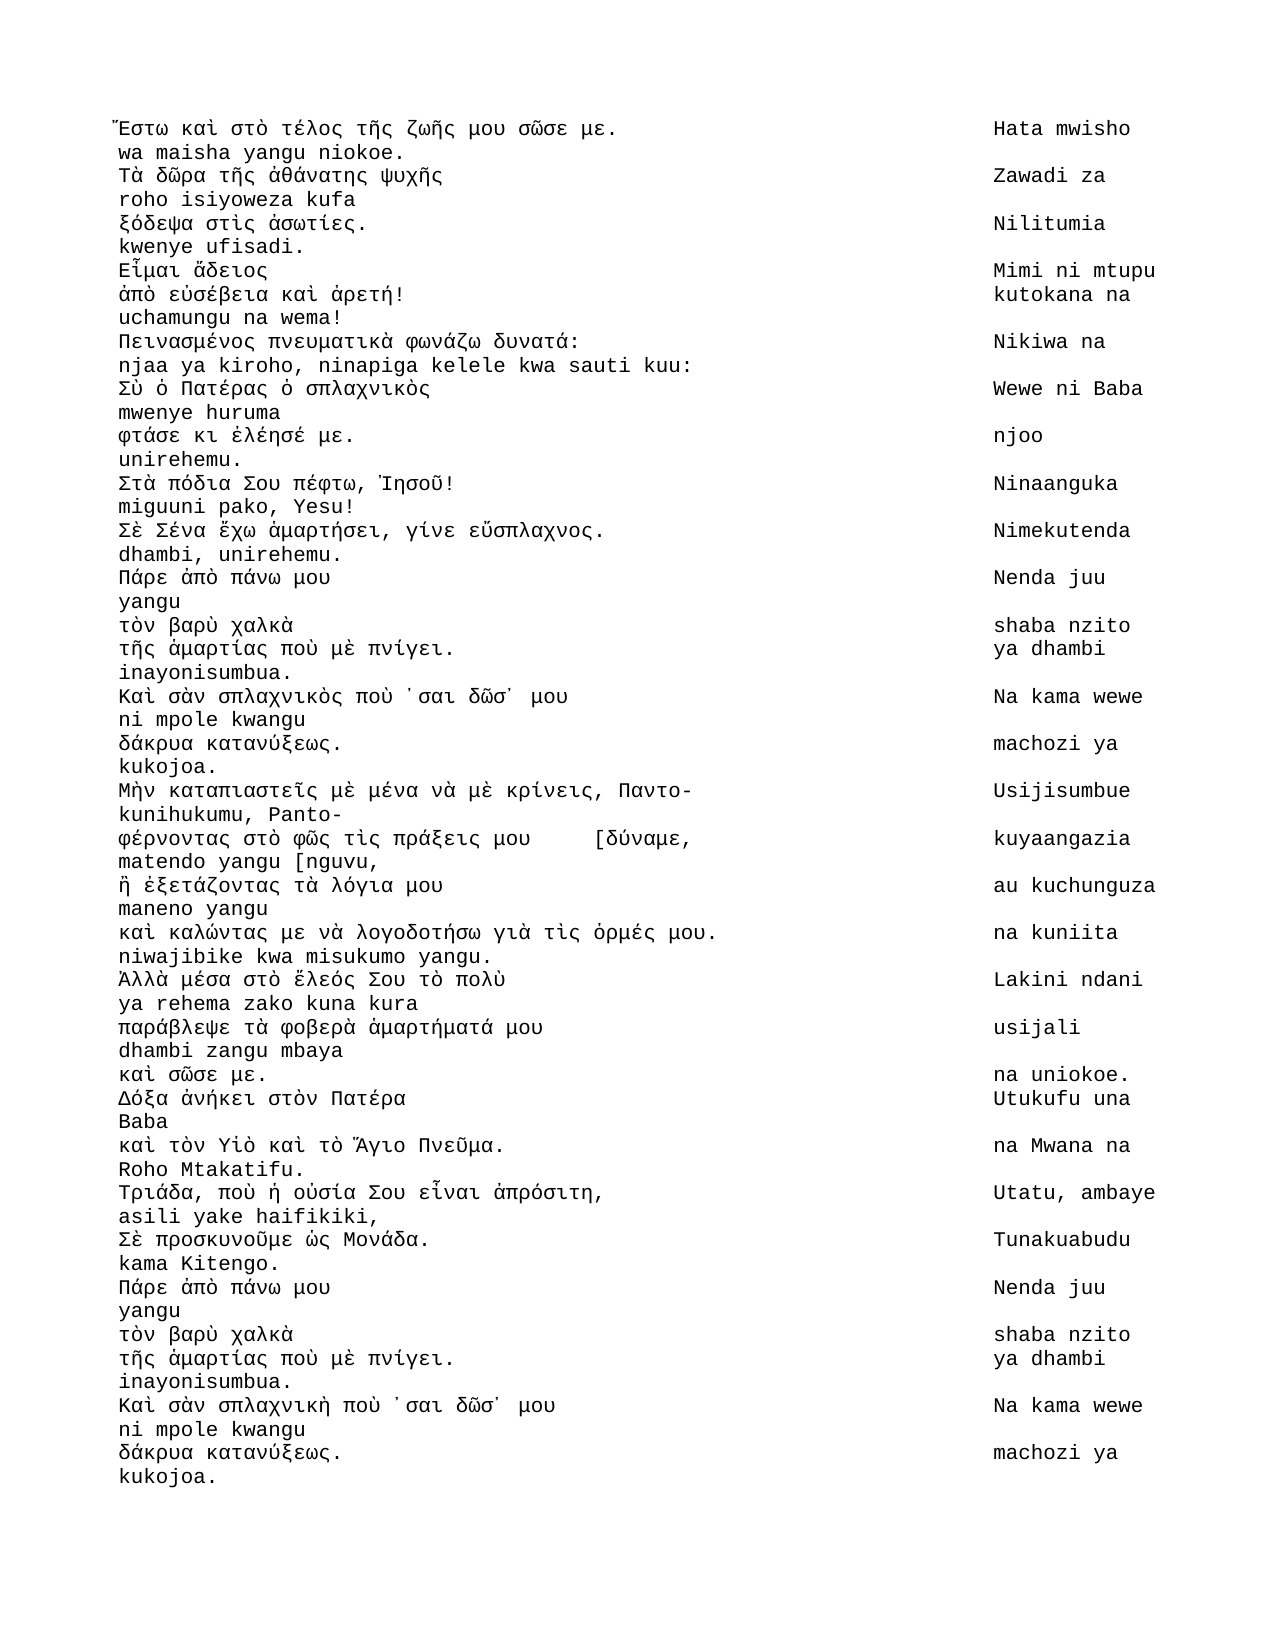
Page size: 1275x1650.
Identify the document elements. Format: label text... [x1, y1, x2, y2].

text δάκρυα κατανύξεως. machozi ya kukojoa. [118, 1442, 1157, 1489]
text δάκρυα κατανύξεως. machozi ya kukojoa. [118, 733, 1157, 780]
text καὶ καλώντας με νὰ λογοδοτήσω γιὰ τὶς ὁρμές μου. na kuniita niwajibike kwa misukumo yangu. [118, 922, 1157, 969]
text Πεινασμένος πνευματικὰ φωνάζω δυνατά: Nikiwa na njaa ya kiroho, ninapiga kelele kwa sauti kuu: [118, 331, 1157, 378]
text Πάρε ἀπὸ πάνω μου Nenda juu yangu [118, 567, 1157, 615]
text Δόξα ἀνήκει στὸν Πατέρα Utukufu una Baba [118, 1088, 1157, 1135]
text τὸν βαρὺ χαλκὰ shaba nzito [118, 1324, 1157, 1348]
text φτάσε κι ἐλέησέ με. njoo unirehemu. [118, 426, 1157, 473]
text ἢ ἐξετάζοντας τὰ λόγια μου au kuchunguza maneno yangu [118, 875, 1157, 922]
text τὸν βαρὺ χαλκὰ shaba nzito [118, 615, 1157, 638]
text Ἔστω καὶ στὸ τέλος τῆς ζωῆς μου σῶσε με. Hata mwisho wa maisha yangu niokoe. [118, 118, 1157, 165]
text Σὲ Σένα ἔχω ἁμαρτήσει, γίνε εὔσπλαχνος. Nimekutenda dhambi, unirehemu. [118, 520, 1157, 567]
text Στὰ πόδια Σου πέφτω, Ἰησοῦ! Ninaanguka miguuni pako, Yesu! [118, 473, 1157, 520]
text Τριάδα, ποὺ ἡ οὐσία Σου εἶναι ἀπρόσιτη, Utatu, ambaye asili yake haifikiki, [118, 1182, 1157, 1229]
text Πάρε ἀπὸ πάνω μου Nenda juu yangu [118, 1277, 1157, 1324]
text ξόδεψα στὶς ἀσωτίες. Nilitumia kwenye ufisadi. [118, 213, 1157, 260]
text Καὶ σὰν σπλαχνικὴ ποὺ ᾿σαι δῶσ᾿ μου Na kama wewe ni mpole kwangu [118, 1395, 1157, 1442]
text καὶ τὸν Υἱὸ καὶ τὸ Ἅγιο Πνεῦμα. na Mwana na Roho Mtakatifu. [118, 1135, 1157, 1182]
text ἀπὸ εὐσέβεια καὶ ἀρετή! kutokana na uchamungu na wema! [118, 284, 1157, 331]
text Εἶμαι ἄδειος Mimi ni mtupu [118, 260, 1157, 284]
text φέρνοντας στὸ φῶς τὶς πράξεις μου [δύναμε, kuyaangazia matendo yangu [nguvu, [118, 827, 1157, 875]
text τῆς ἁμαρτίας ποὺ μὲ πνίγει. ya dhambi inayonisumbua. [118, 638, 1157, 686]
text Σὲ προσκυνοῦμε ὡς Μονάδα. Tunakuabudu kama Kitengo. [118, 1229, 1157, 1277]
text Σὺ ὁ Πατέρας ὁ σπλαχνικὸς Wewe ni Baba mwenye huruma [118, 378, 1157, 426]
text Μὴν καταπιαστεῖς μὲ μένα νὰ μὲ κρίνεις, Παντο- Usijisumbue kunihukumu, Panto- [118, 780, 1157, 827]
text Καὶ σὰν σπλαχνικὸς ποὺ ᾿σαι δῶσ᾿ μου Na kama wewe ni mpole kwangu [118, 686, 1157, 733]
text καὶ σῶσε με. na uniokoe. [118, 1064, 1157, 1088]
text παράβλεψε τὰ φοβερὰ ἁμαρτήματά μου usijali dhambi zangu mbaya [118, 1017, 1157, 1064]
text Τὰ δῶρα τῆς ἀθάνατης ψυχῆς Zawadi za roho isiyoweza kufa [118, 165, 1157, 213]
text Ἀλλὰ μέσα στὸ ἔλεός Σου τὸ πολὺ Lakini ndani ya rehema zako kuna kura [118, 969, 1157, 1017]
text τῆς ἁμαρτίας ποὺ μὲ πνίγει. ya dhambi inayonisumbua. [118, 1348, 1157, 1395]
